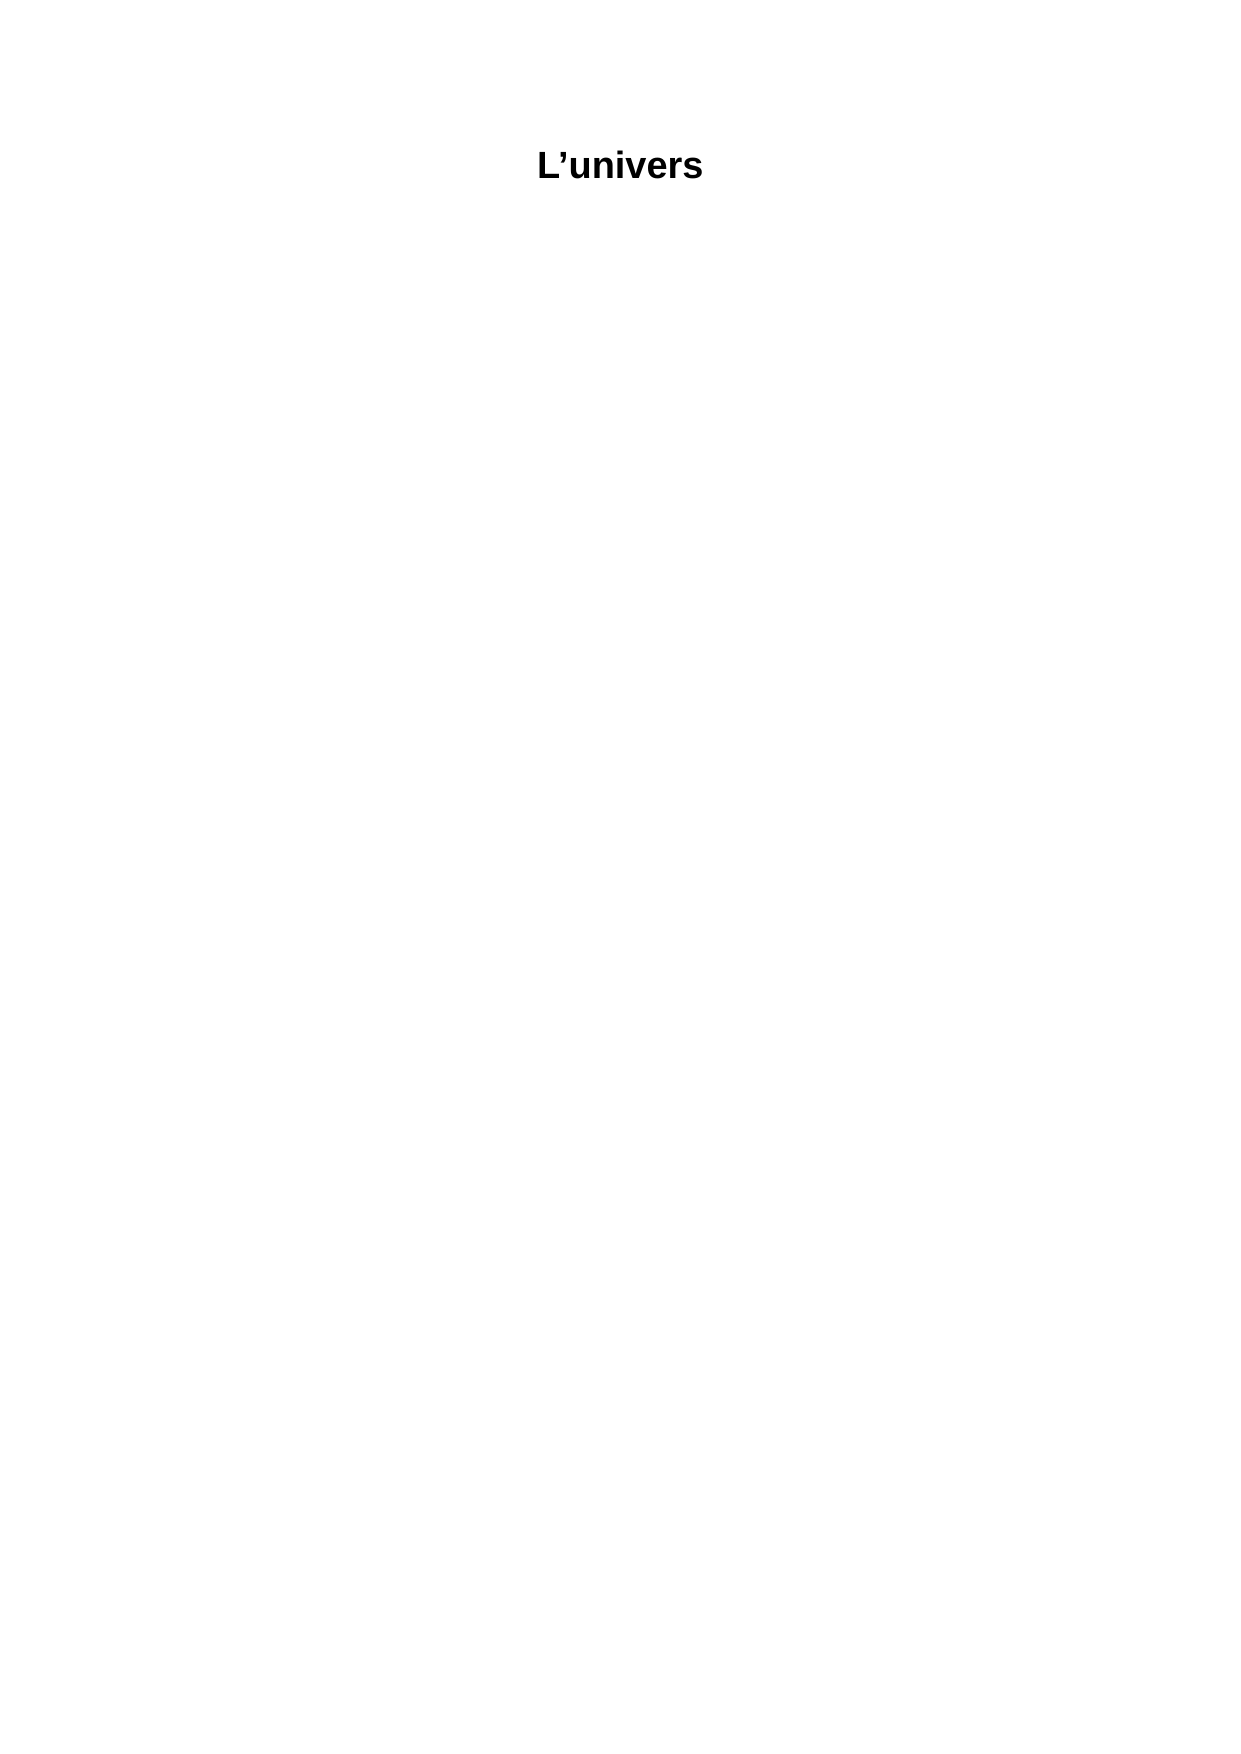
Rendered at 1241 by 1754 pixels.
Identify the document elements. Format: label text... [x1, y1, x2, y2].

subtitle L’univers [118, 143, 1122, 187]
